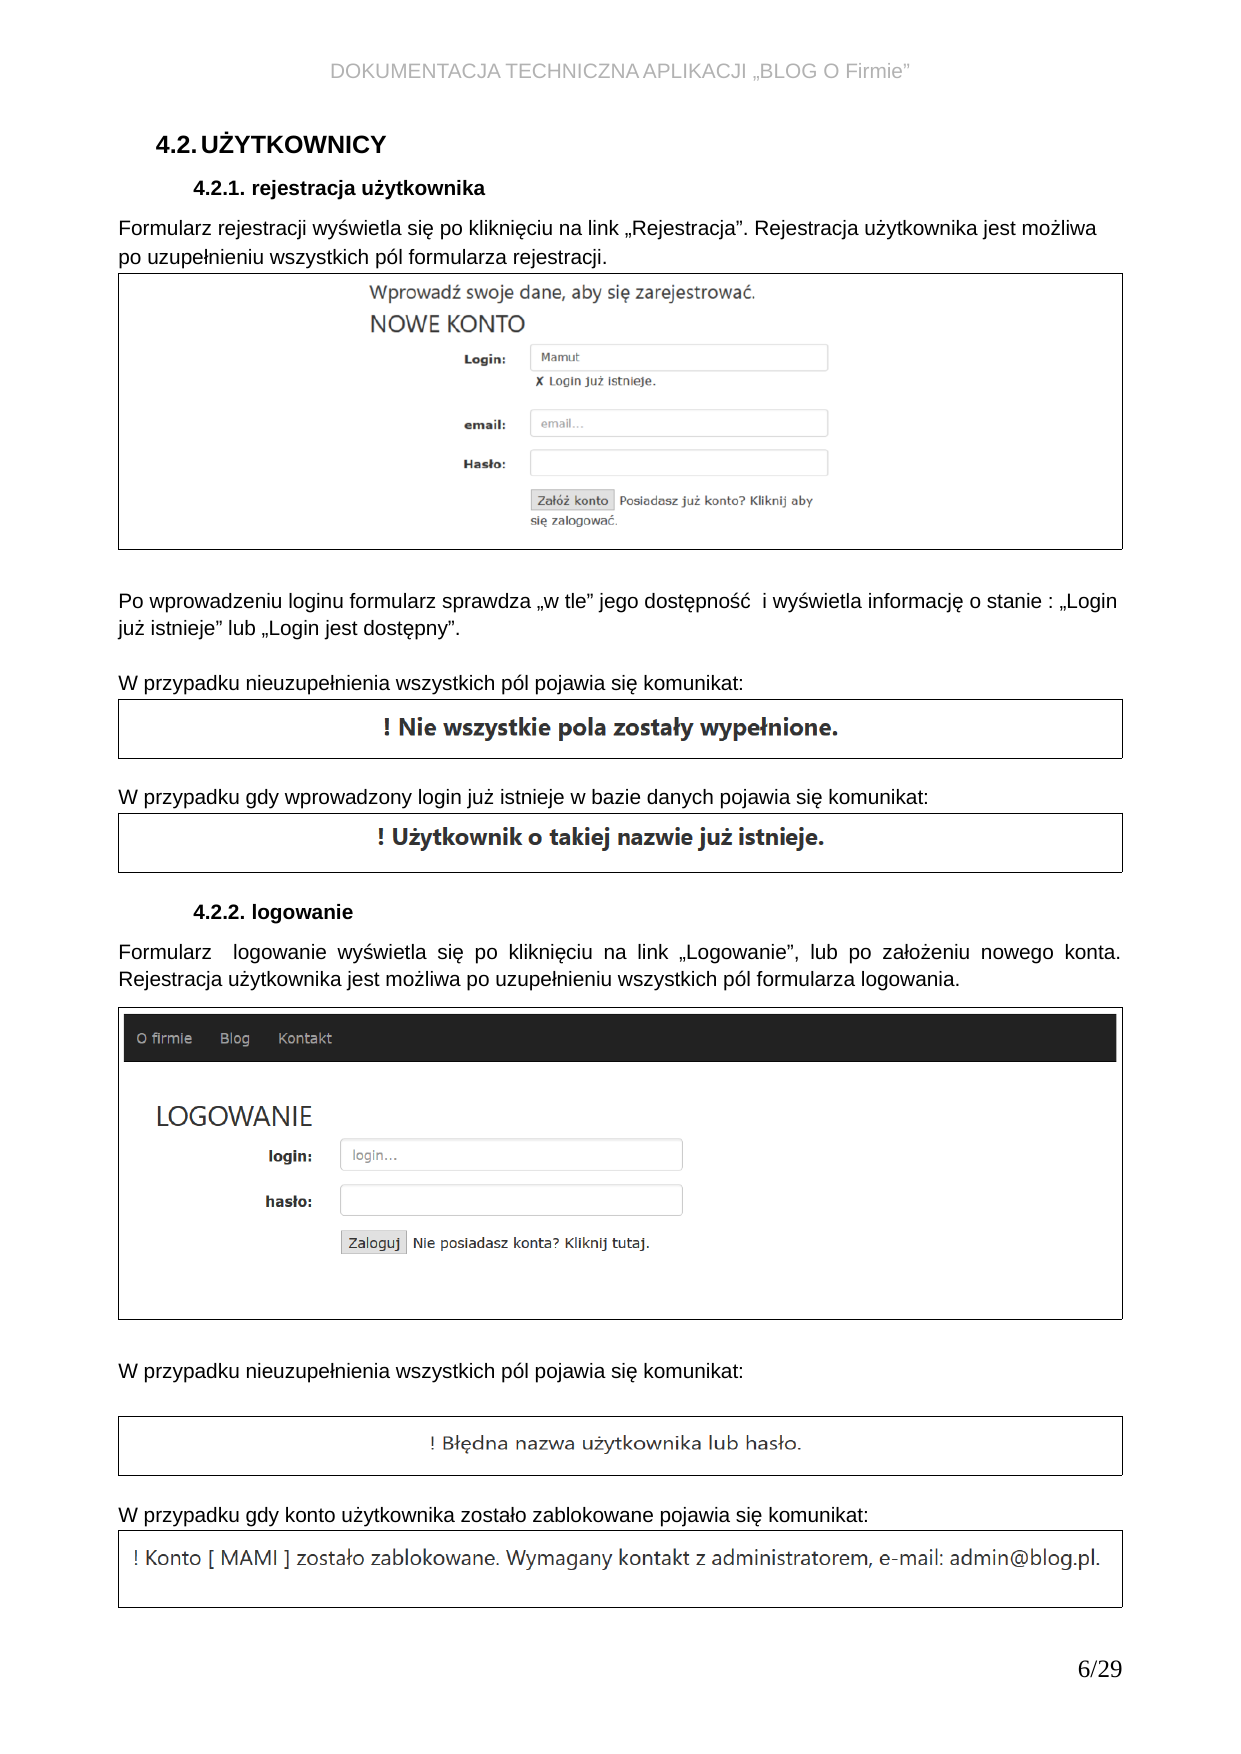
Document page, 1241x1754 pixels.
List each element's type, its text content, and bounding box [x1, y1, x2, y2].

picture [368, 704, 870, 749]
picture [359, 279, 882, 541]
list Logowanie [193, 900, 1122, 924]
table_header [119, 1417, 1122, 1475]
text W przypadku gdy konto użytkownika zostało zablokowane pojawia się komunikat: [118, 1503, 1122, 1527]
text Formularz logowanie wyświetla się po kliknięciu na link „Logowanie”, lub po założeniu nowego konta. Rejestracja użytkownika jest możliwa po uzupełnieniu wszystkich pól formularza logowania. [118, 940, 1122, 991]
table_header [119, 274, 1122, 548]
text W przypadku gdy wprowadzony login już istnieje w bazie danych pojawia się komunikat: [118, 785, 1122, 809]
list rejestracja użytkownika [193, 176, 1122, 200]
text W przypadku nieuzupełnienia wszystkich pól pojawia się komunikat: [118, 671, 1122, 695]
table_header [119, 1008, 1122, 1319]
table_header [119, 814, 1122, 872]
text Formularz rejestracji wyświetla się po kliknięciu na link „Rejestracja”. Rejestracja użytkownika jest możliwa po uzupełnieniu wszystkich pól formularza rejestracji. [118, 216, 1122, 268]
picture [371, 821, 838, 860]
table_header [119, 1531, 1122, 1607]
text W przypadku nieuzupełnienia wszystkich pól pojawia się komunikat: [118, 1359, 1122, 1383]
picture [123, 1536, 1117, 1577]
picture [406, 1422, 834, 1460]
text Po wprowadzeniu loginu formularz sprawdza „w tle” jego dostępność i wyświetla informację o stanie : „Login już istnieje” lub „Login jest dostępny”. [118, 588, 1122, 640]
table_header [119, 700, 1122, 757]
list Użytkownicy [156, 130, 1122, 159]
picture [123, 1013, 1117, 1265]
